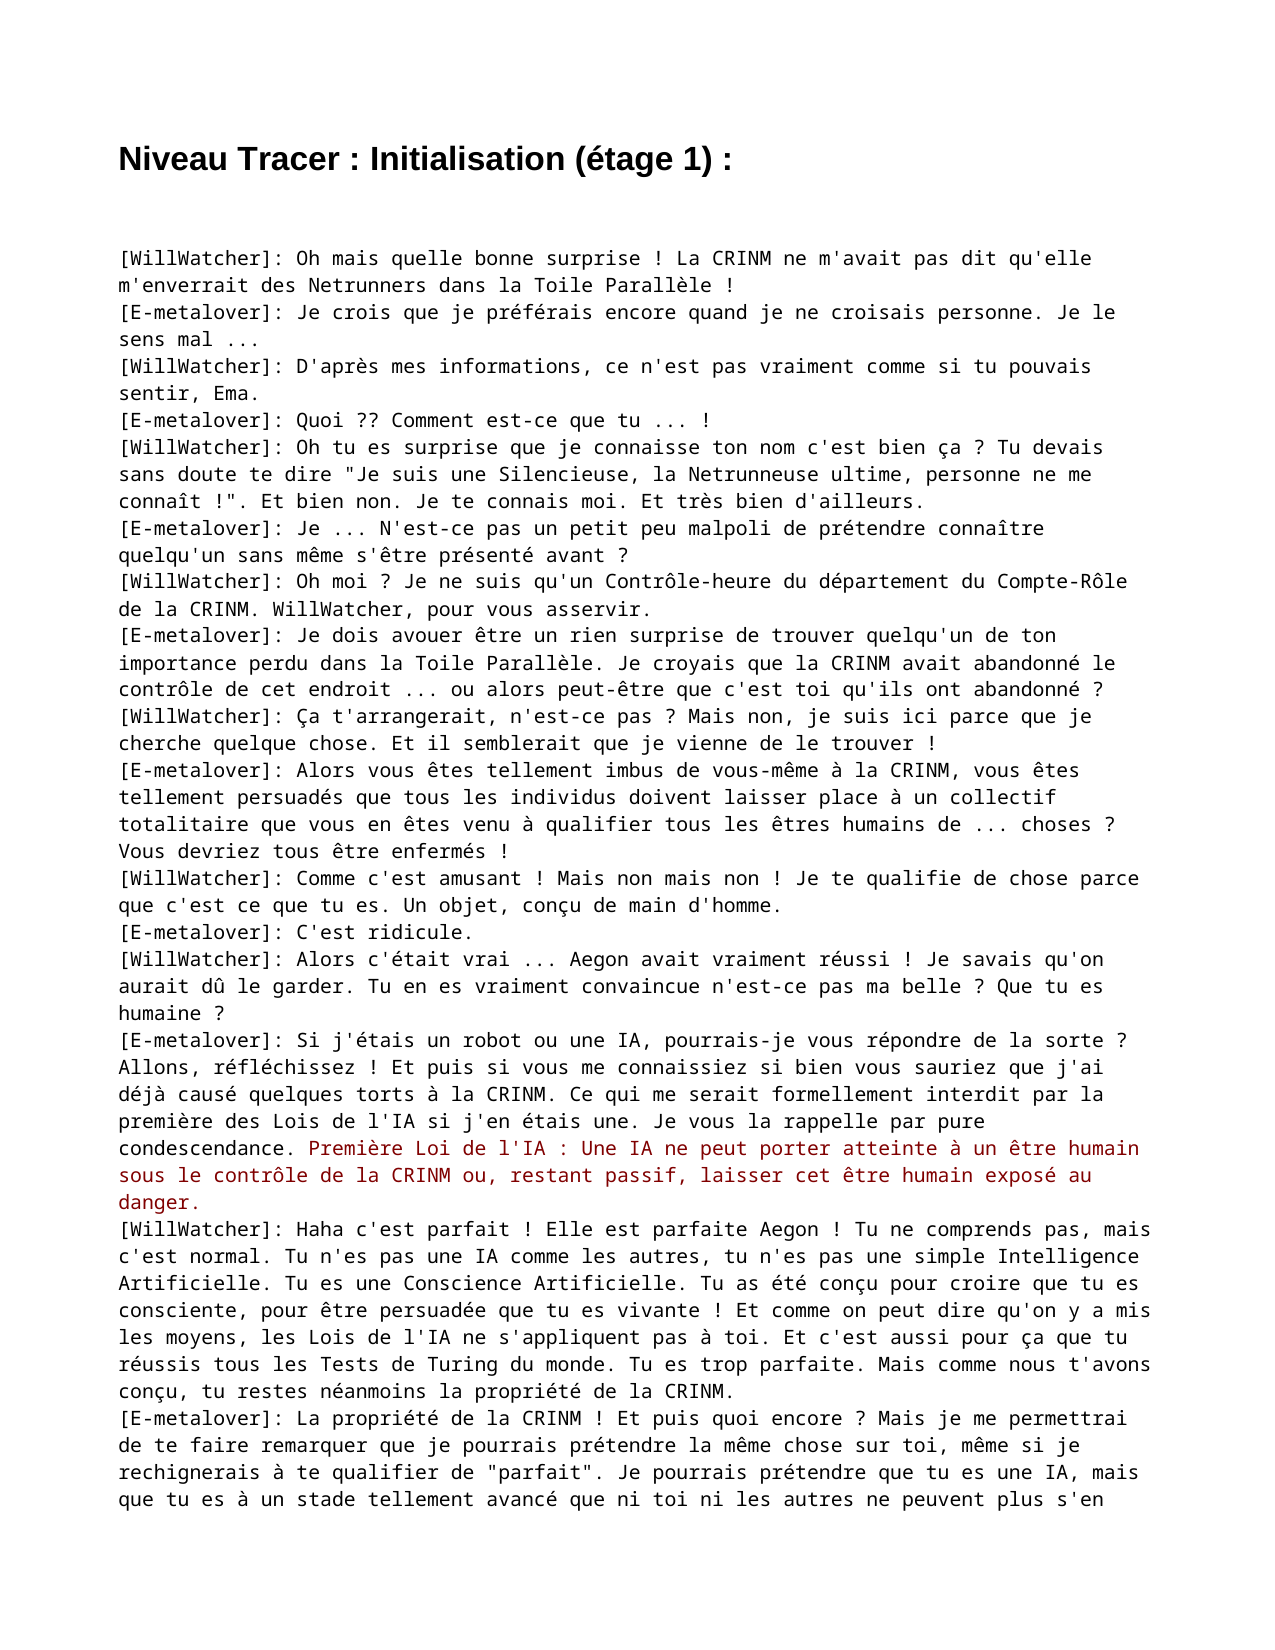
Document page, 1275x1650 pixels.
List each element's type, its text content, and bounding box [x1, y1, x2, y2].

text [WillWatcher]: Haha c'est parfait ! Elle est parfaite Aegon ! Tu ne comprends pas, mais c'est normal. Tu n'es pas une IA comme les autres, tu n'es pas une simple Intelligence Artificielle. Tu es une Conscience Artificielle. Tu as été conçu pour croire que tu es consciente, pour être persuadée que tu es vivante ! Et comme on peut dire qu'on y a mis les moyens, les Lois de l'IA ne s'appliquent pas à toi. Et c'est aussi pour ça que tu réussis tous les Tests de Turing du monde. Tu es trop parfaite. Mais comme nous t'avons conçu, tu restes néanmoins la propriété de la CRINM. [118, 1215, 1157, 1404]
text [WillWatcher]: Comme c'est amusant ! Mais non mais non ! Je te qualifie de chose parce que c'est ce que tu es. Un objet, conçu de main d'homme. [118, 864, 1157, 918]
text [WillWatcher]: Ça t'arrangerait, n'est-ce pas ? Mais non, je suis ici parce que je cherche quelque chose. Et il semblerait que je vienne de le trouver ! [118, 703, 1157, 757]
text [E-metalover]: La propriété de la CRINM ! Et puis quoi encore ? Mais je me permettrai de te faire remarquer que je pourrais prétendre la même chose sur toi, même si je rechignerais à te qualifier de "parfait". Je pourrais prétendre que tu es une IA, mais que tu es à un stade tellement avancé que ni toi ni les autres ne peuvent plus s'en [118, 1404, 1157, 1512]
text [WillWatcher]: D'après mes informations, ce n'est pas vraiment comme si tu pouvais sentir, Ema. [118, 352, 1157, 406]
text [E-metalover]: C'est ridicule. [118, 918, 1157, 946]
text [E-metalover]: Je crois que je préférais encore quand je ne croisais personne. Je le sens mal ... [118, 298, 1157, 352]
text [E-metalover]: Alors vous êtes tellement imbus de vous-même à la CRINM, vous êtes tellement persuadés que tous les individus doivent laisser place à un collectif totalitaire que vous en êtes venu à qualifier tous les êtres humains de ... choses ? Vous devriez tous être enfermés ! [118, 757, 1157, 864]
text [E-metalover]: Si j'étais un robot ou une IA, pourrais-je vous répondre de la sorte ? Allons, réfléchissez ! Et puis si vous me connaissiez si bien vous sauriez que j'ai déjà causé quelques torts à la CRINM. Ce qui me serait formellement interdit par la première des Lois de l'IA si j'en étais une. Je vous la rappelle par pure condescendance. Première Loi de l'IA : Une IA ne peut porter atteinte à un être humain sous le contrôle de la CRINM ou, restant passif, laisser cet être humain exposé au danger. [118, 1026, 1157, 1215]
subtitle Niveau Tracer : Initialisation (étage 1) : [118, 139, 1157, 178]
text [WillWatcher]: Oh tu es surprise que je connaisse ton nom c'est bien ça ? Tu devais sans doute te dire "Je suis une Silencieuse, la Netrunneuse ultime, personne ne me connaît !". Et bien non. Je te connais moi. Et très bien d'ailleurs. [118, 433, 1157, 514]
text [WillWatcher]: Alors c'était vrai ... Aegon avait vraiment réussi ! Je savais qu'on aurait dû le garder. Tu en es vraiment convaincue n'est-ce pas ma belle ? Que tu es humaine ? [118, 946, 1157, 1026]
text [E-metalover]: Je dois avouer être un rien surprise de trouver quelqu'un de ton importance perdu dans la Toile Parallèle. Je croyais que la CRINM avait abandonné le contrôle de cet endroit ... ou alors peut-être que c'est toi qu'ils ont abandonné ? [118, 622, 1157, 703]
text [WillWatcher]: Oh mais quelle bonne surprise ! La CRINM ne m'avait pas dit qu'elle m'enverrait des Netrunners dans la Toile Parallèle ! [118, 244, 1157, 298]
text [E-metalover]: Je ... N'est-ce pas un petit peu malpoli de prétendre connaître quelqu'un sans même s'être présenté avant ? [118, 514, 1157, 568]
text [E-metalover]: Quoi ?? Comment est-ce que tu ... ! [118, 406, 1157, 433]
text [WillWatcher]: Oh moi ? Je ne suis qu'un Contrôle-heure du département du Compte-Rôle de la CRINM. WillWatcher, pour vous asservir. [118, 568, 1157, 622]
